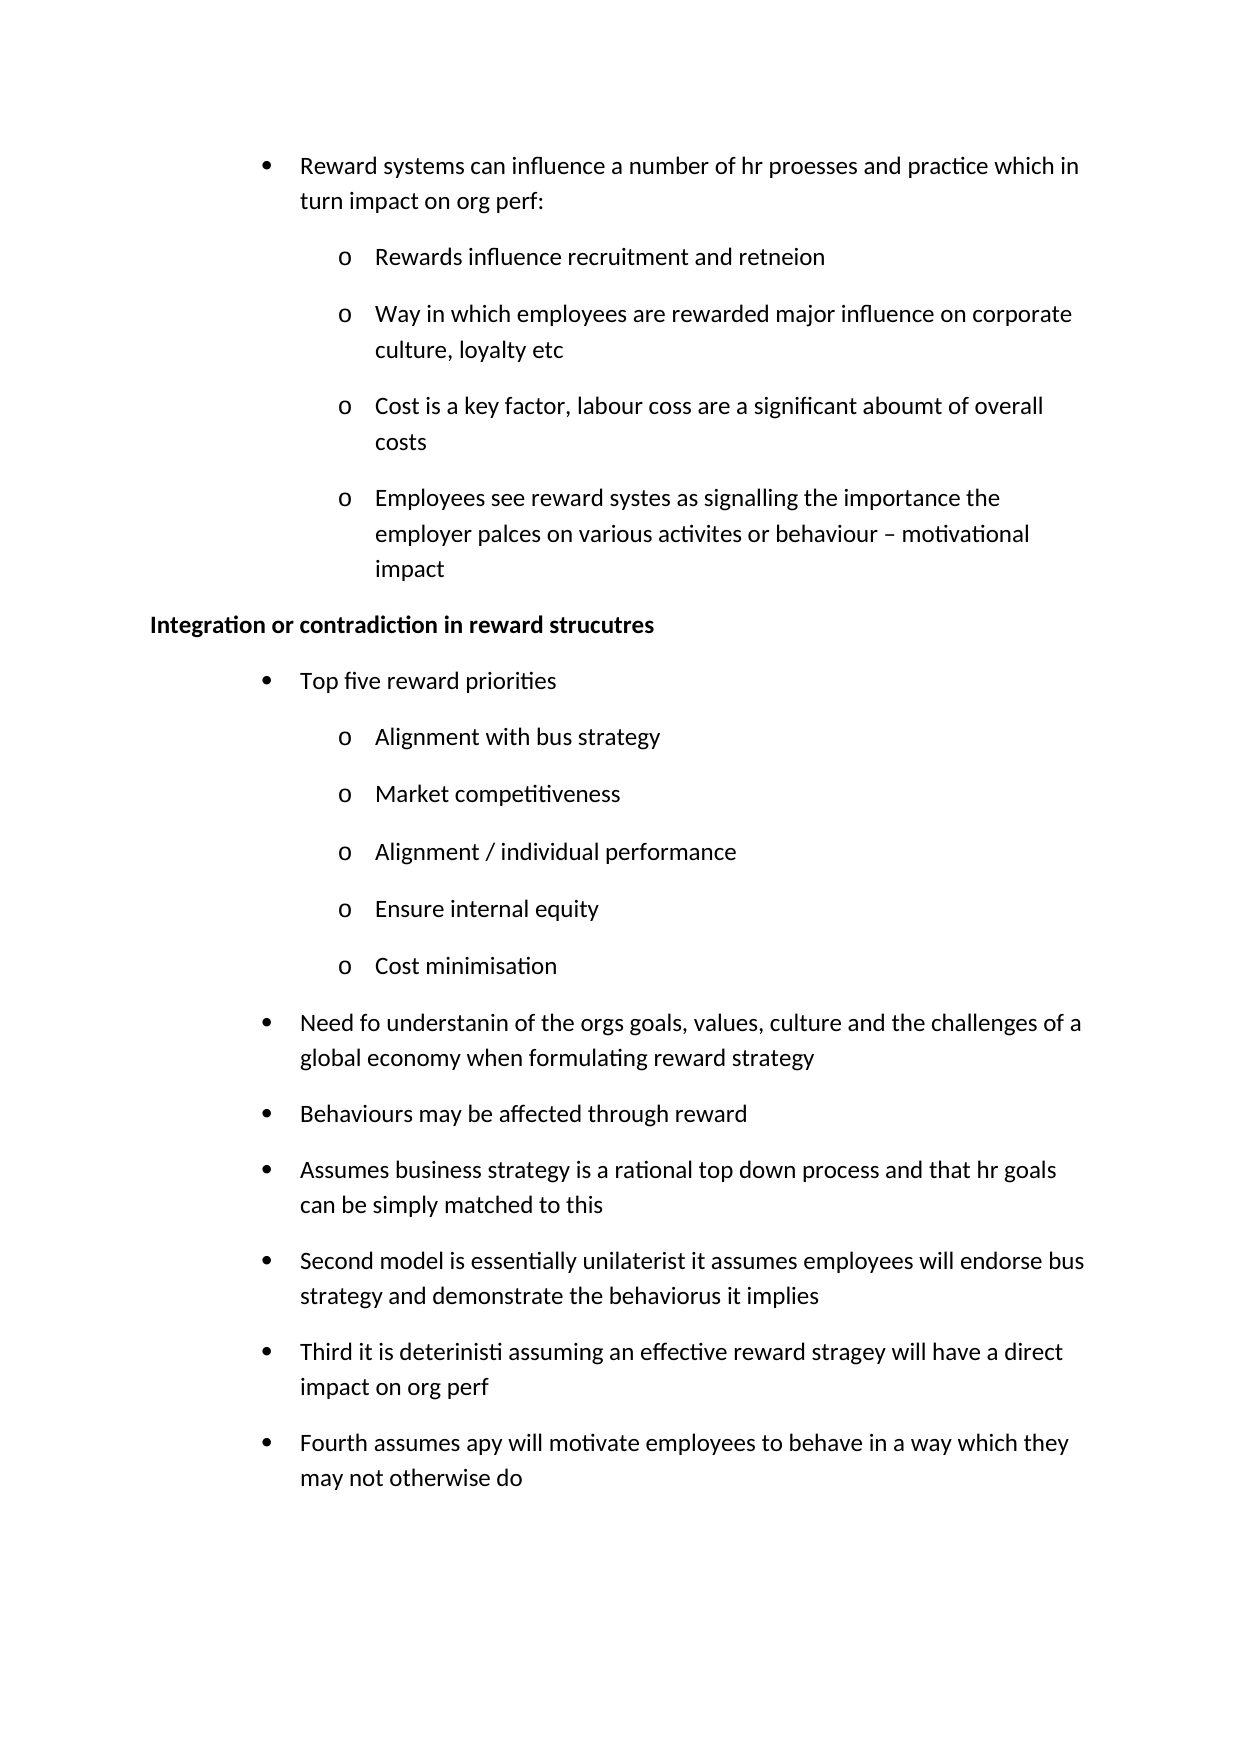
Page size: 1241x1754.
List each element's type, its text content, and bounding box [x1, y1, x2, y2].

list Second model is essentially unilaterist it assumes employees will endorse bus strategy and demonstrate the behaviorus it implies [262, 1245, 1090, 1311]
list Alignment with bus strategy [337, 721, 1090, 753]
list Cost minimisation [337, 950, 1090, 982]
list Alignment / individual performance [337, 836, 1090, 867]
list Rewards influence recruitment and retneion [337, 241, 1090, 273]
list Ensure internal equity [337, 893, 1090, 925]
list Third it is deterinisti assuming an effective reward stragey will have a direct impact on org perf [262, 1336, 1090, 1401]
list Top five reward priorities [262, 665, 1090, 696]
list Cost is a key factor, labour coss are a significant aboumt of overall costs [337, 390, 1090, 457]
list Assumes business strategy is a rational top down process and that hr goals can be simply matched to this [262, 1154, 1090, 1220]
list Market competitiveness [337, 778, 1090, 810]
text Integration or contradiction in reward strucutres [150, 609, 1090, 640]
list Behaviours may be affected through reward [262, 1098, 1090, 1129]
list Fourth assumes apy will motivate employees to behave in a way which they may not otherwise do [262, 1427, 1090, 1492]
list Way in which employees are rewarded major influence on corporate culture, loyalty etc [337, 298, 1090, 365]
list Employees see reward systes as signalling the importance the employer palces on various activites or behaviour – motivational impact [337, 482, 1090, 584]
list Need fo understanin of the orgs goals, values, culture and the challenges of a global economy when formulating reward strategy [262, 1007, 1090, 1073]
list Reward systems can influence a number of hr proesses and practice which in turn impact on org perf: [262, 150, 1090, 216]
